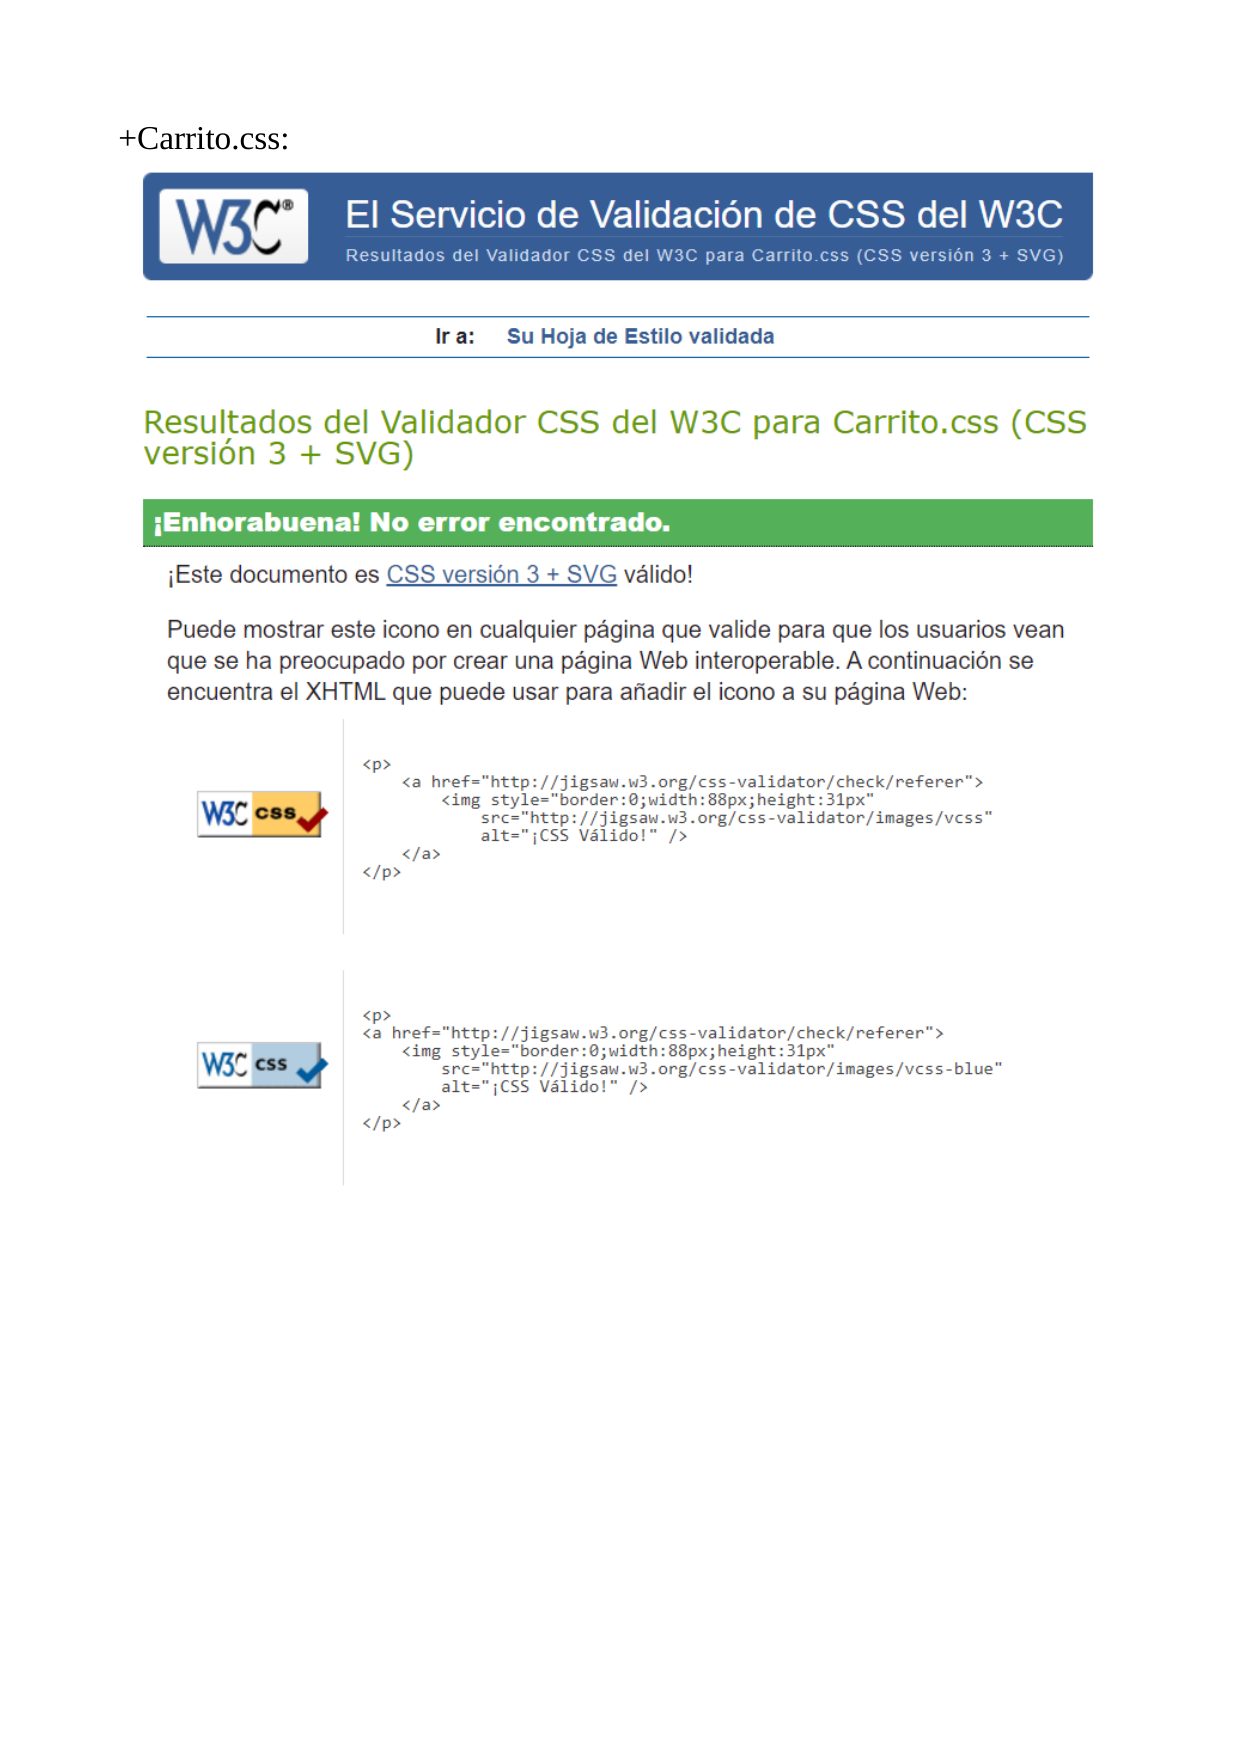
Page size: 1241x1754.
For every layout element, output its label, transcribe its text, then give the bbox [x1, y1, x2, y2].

picture [118, 156, 1123, 1213]
text +Carrito.css: [118, 118, 1122, 156]
